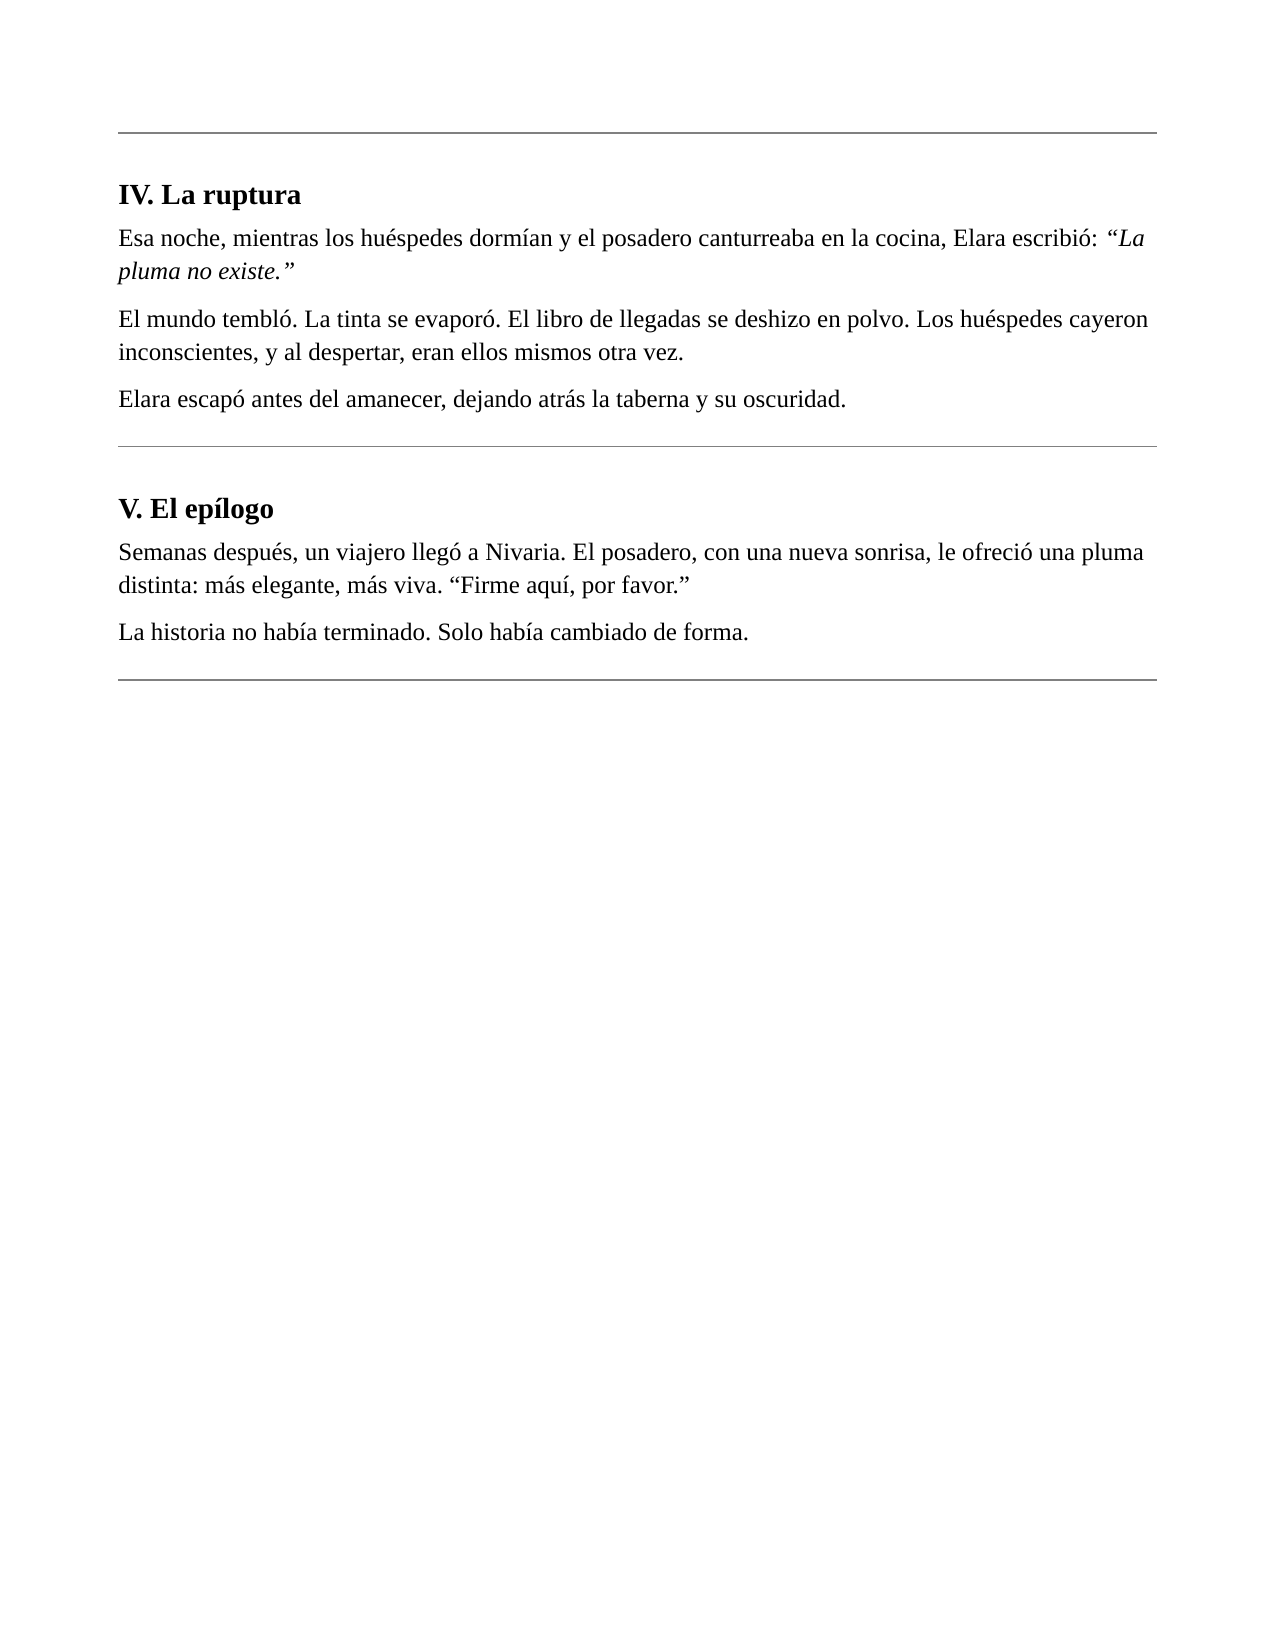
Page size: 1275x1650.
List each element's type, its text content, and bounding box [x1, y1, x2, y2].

subtitle V. El epílogo [118, 491, 1157, 524]
text La historia no había terminado. Solo había cambiado de forma. [118, 617, 1157, 646]
text Semanas después, un viajero llegó a Nivaria. El posadero, con una nueva sonrisa, le ofreció una pluma distinta: más elegante, más viva. “Firme aquí, por favor.” [118, 537, 1157, 598]
subtitle IV. La ruptura [118, 177, 1157, 211]
text Esa noche, mientras los huéspedes dormían y el posadero canturreaba en la cocina, Elara escribió: “La pluma no existe.” [118, 223, 1157, 285]
text El mundo tembló. La tinta se evaporó. El libro de llegadas se deshizo en polvo. Los huéspedes cayeron inconscientes, y al despertar, eran ellos mismos otra vez. [118, 304, 1157, 365]
text Elara escapó antes del amanecer, dejando atrás la taberna y su oscuridad. [118, 384, 1157, 413]
